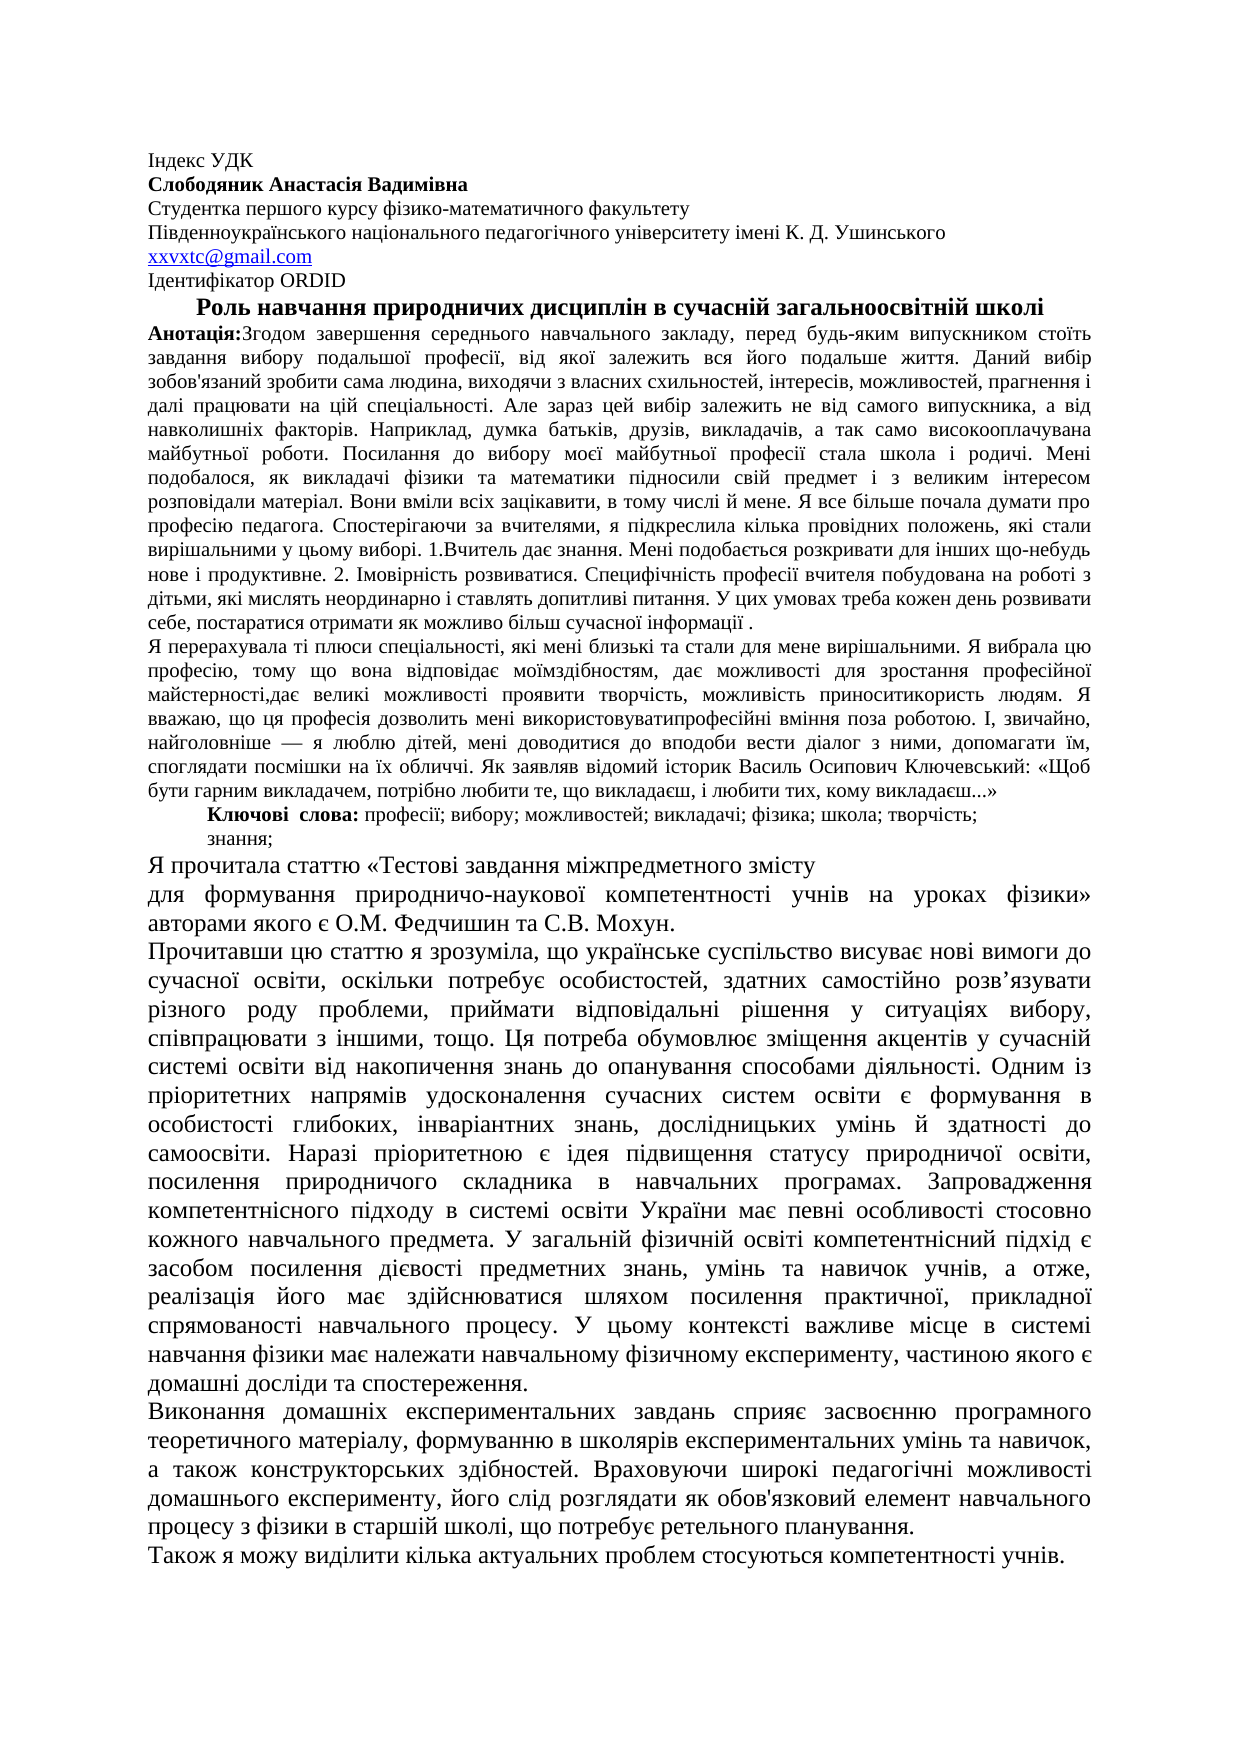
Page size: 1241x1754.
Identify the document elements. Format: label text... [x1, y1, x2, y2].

text Індекс УДК [148, 148, 1092, 172]
text Слободяник Анастасія Вадимівна [148, 172, 1092, 196]
text для формування природничо-наукової компетентності учнів на уроках фізики» авторами якого є О.М. Федчишин та С.В. Мохун. [148, 879, 1092, 936]
text Я перерахувала ті плюси спеціальності, які мені близькі та стали для мене вирішальними. Я вибрала цю професію, тому що вона відповідає моїмздібностям, дає можливості для зростання професійної майстерності,дає великі можливості проявити творчість, можливість приноситикористь людям. Я вважаю, що ця професія дозволить мені використовуватипрофесійні вміння поза роботою. І, звичайно, найголовніше — я люблю дітей, мені доводитися до вподоби вести діалог з ними, допомагати їм, споглядати посмішки на їх обличчі. Як заявляв відомий історик Василь Осипович Ключевський: «Щоб бути гарним викладачем, потрібно любити те, що викладаєш, і любити тих, кому викладаєш...» [148, 634, 1092, 802]
text Студентка першого курсу фізико-математичного факультету [148, 196, 1092, 220]
text Роль навчання природничих дисциплін в сучасній загальноосвітній школі [148, 292, 1092, 321]
text Ключові слова: професії; вибору; можливостей; викладачі; фізика; школа; творчість; знання; [207, 802, 1033, 850]
text Також я можу виділити кілька актуальних проблем стосуються компетентності учнів. [148, 1540, 1092, 1569]
text Анотація:Згодом завершення середнього навчального закладу, перед будь-яким випускником стоїть завдання вибору подальшої професії, від якої залежить вся його подальше життя. Даний вибір зобов'язаний зробити сама людина, виходячи з власних схильностей, інтересів, можливостей, прагнення і далі працювати на цій спеціальності. Але зараз цей вибір залежить не від самого випускника, а від навколишніх факторів. Наприклад, думка батьків, друзів, викладачів, а так само високооплачувана майбутньої роботи. Посилання до вибору моєї майбутньої професії стала школа і родичі. Мені подобалося, як викладачі фізики та математики підносили свій предмет і з великим інтересом розповідали матеріал. Вони вміли всіх зацікавити, в тому числі й мене. Я все більше почала думати про професію педагога. Спостерігаючи за вчителями, я підкреслила кілька провідних положень, які стали вирішальними у цьому виборі. 1.Вчитель дає знання. Мені подобається розкривати для інших що-небудь нове і продуктивне. 2. Імовірність розвиватися. Специфічність професії вчителя побудована на роботі з дітьми, які мислять неординарно і ставлять допитливі питання. У цих умовах треба кожен день розвивати себе, постаратися отримати як можливо більш сучасної інформації . [148, 321, 1092, 634]
text Південноукраїнського національного педагогічного університету імені К. Д. Ушинського [148, 220, 1092, 244]
text Виконання домашніх експериментальних завдань сприяє засвоєнню програмного теоретичного матеріалу, формуванню в школярів експериментальних умінь та навичок, а також конструкторських здібностей. Враховуючи широкі педагогічні можливості домашнього експерименту, його слід розглядати як обов'язковий елемент навчального процесу з фізики в старшій школі, що потребує ретельного планування. [148, 1396, 1092, 1540]
text Прочитавши цю статтю я зрозуміла, що українське суспільство висуває нові вимоги до сучасної освіти, оскільки потребує особистостей, здатних самостійно розв’язувати різного роду проблеми, приймати відповідальні рішення у ситуаціях вибору, співпрацювати з іншими, тощо. Ця потреба обумовлює зміщення акцентів у сучасній системі освіти від накопичення знань до опанування способами діяльності. Одним із пріоритетних напрямів удосконалення сучасних систем освіти є формування в особистості глибоких, інваріантних знань, дослідницьких умінь й здатності до самоосвіти. Наразі пріоритетною є ідея підвищення статусу природничої освіти, посилення природничого складника в навчальних програмах. Запровадження компетентнісного підходу в системі освіти України має певні особливості стосовно кожного навчального предмета. У загальній фізичній освіті компетентнісний підхід є засобом посилення дієвості предметних знань, умінь та навичок учнів, а отже, реалізація його має здійснюватися шляхом посилення практичної, прикладної спрямованості навчального процесу. У цьому контексті важливе місце в системі навчання фізики має належати навчальному фізичному експерименту, частиною якого є домашні досліди та спостереження. [148, 936, 1092, 1396]
text Я прочитала статтю «Тестові завдання міжпредметного змісту [148, 850, 1092, 879]
text Ідентифікатор ORDID [148, 268, 1092, 292]
text xxvxtc@gmail.com [148, 244, 1092, 268]
